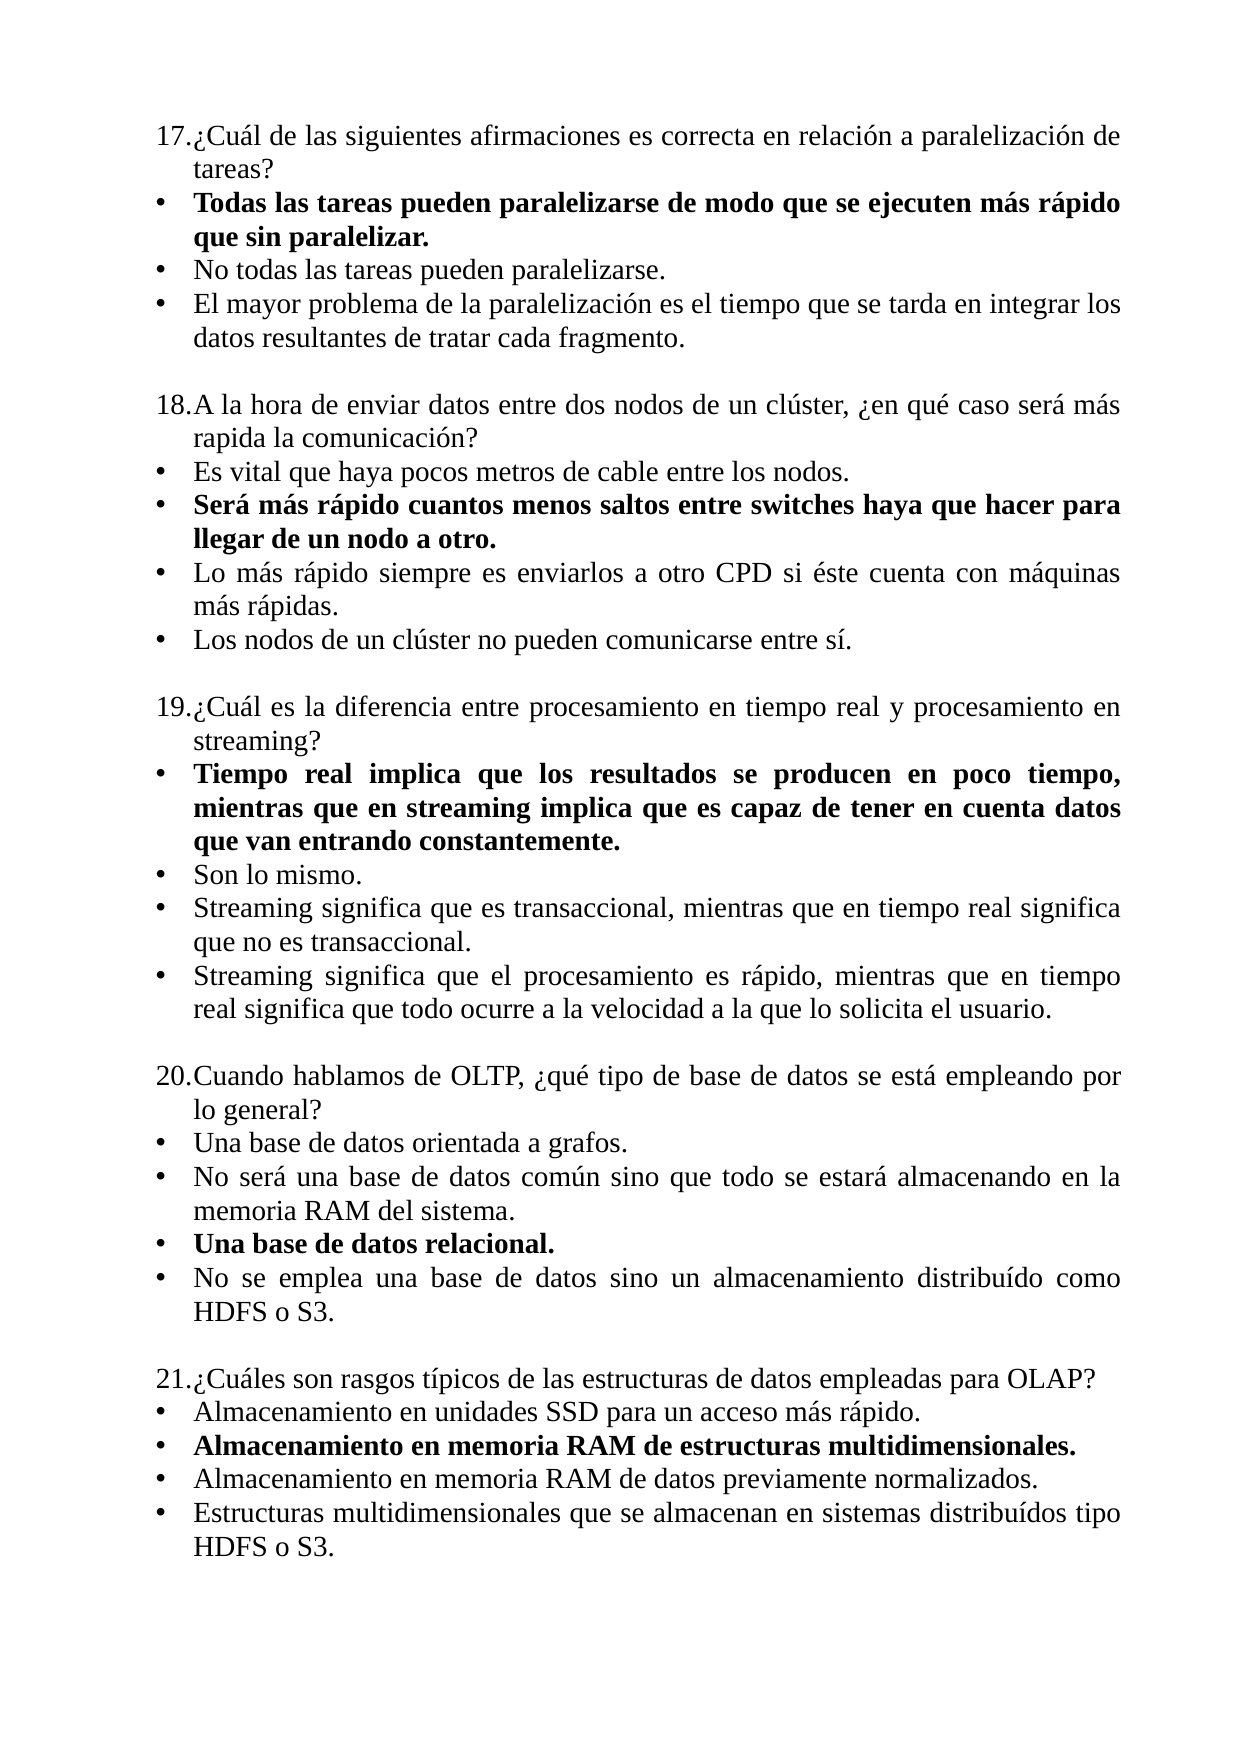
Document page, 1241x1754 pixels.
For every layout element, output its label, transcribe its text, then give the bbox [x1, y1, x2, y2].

list A la hora de enviar datos entre dos nodos de un clúster, ¿en qué caso será más rapida la comunicación? [156, 387, 1122, 454]
list Streaming significa que es transaccional, mientras que en tiempo real significa que no es transaccional. [156, 891, 1122, 958]
list ¿Cuál es la diferencia entre procesamiento en tiempo real y procesamiento en streaming? [156, 689, 1122, 756]
list Una base de datos orientada a grafos. [156, 1126, 1122, 1159]
list El mayor problema de la paralelización es el tiempo que se tarda en integrar los datos resultantes de tratar cada fragmento. [156, 286, 1122, 353]
list No se emplea una base de datos sino un almacenamiento distribuído como HDFS o S3. [156, 1260, 1122, 1327]
list Lo más rápido siempre es enviarlos a otro CPD si éste cuenta con máquinas más rápidas. [156, 555, 1122, 622]
list Almacenamiento en unidades SSD para un acceso más rápido. [156, 1394, 1122, 1428]
list Son lo mismo. [156, 857, 1122, 891]
list Una base de datos relacional. [156, 1226, 1122, 1260]
list Cuando hablamos de OLTP, ¿qué tipo de base de datos se está empleando por lo general? [156, 1058, 1122, 1126]
list Almacenamiento en memoria RAM de estructuras multidimensionales. [156, 1428, 1122, 1462]
list No todas las tareas pueden paralelizarse. [156, 252, 1122, 286]
list Es vital que haya pocos metros de cable entre los nodos. [156, 454, 1122, 487]
list No será una base de datos común sino que todo se estará almacenando en la memoria RAM del sistema. [156, 1159, 1122, 1226]
list Tiempo real implica que los resultados se producen en poco tiempo, mientras que en streaming implica que es capaz de tener en cuenta datos que van entrando constantemente. [156, 756, 1122, 857]
list Será más rápido cuantos menos saltos entre switches haya que hacer para llegar de un nodo a otro. [156, 487, 1122, 555]
list Todas las tareas pueden paralelizarse de modo que se ejecuten más rápido que sin paralelizar. [156, 185, 1122, 252]
list Los nodos de un clúster no pueden comunicarse entre sí. [156, 622, 1122, 656]
list Almacenamiento en memoria RAM de datos previamente normalizados. [156, 1462, 1122, 1495]
list Streaming significa que el procesamiento es rápido, mientras que en tiempo real significa que todo ocurre a la velocidad a la que lo solicita el usuario. [156, 958, 1122, 1025]
list Estructuras multidimensionales que se almacenan en sistemas distribuídos tipo HDFS o S3. [156, 1495, 1122, 1562]
list ¿Cuál de las siguientes afirmaciones es correcta en relación a paralelización de tareas? [156, 118, 1122, 185]
list ¿Cuáles son rasgos típicos de las estructuras de datos empleadas para OLAP? [156, 1361, 1122, 1394]
